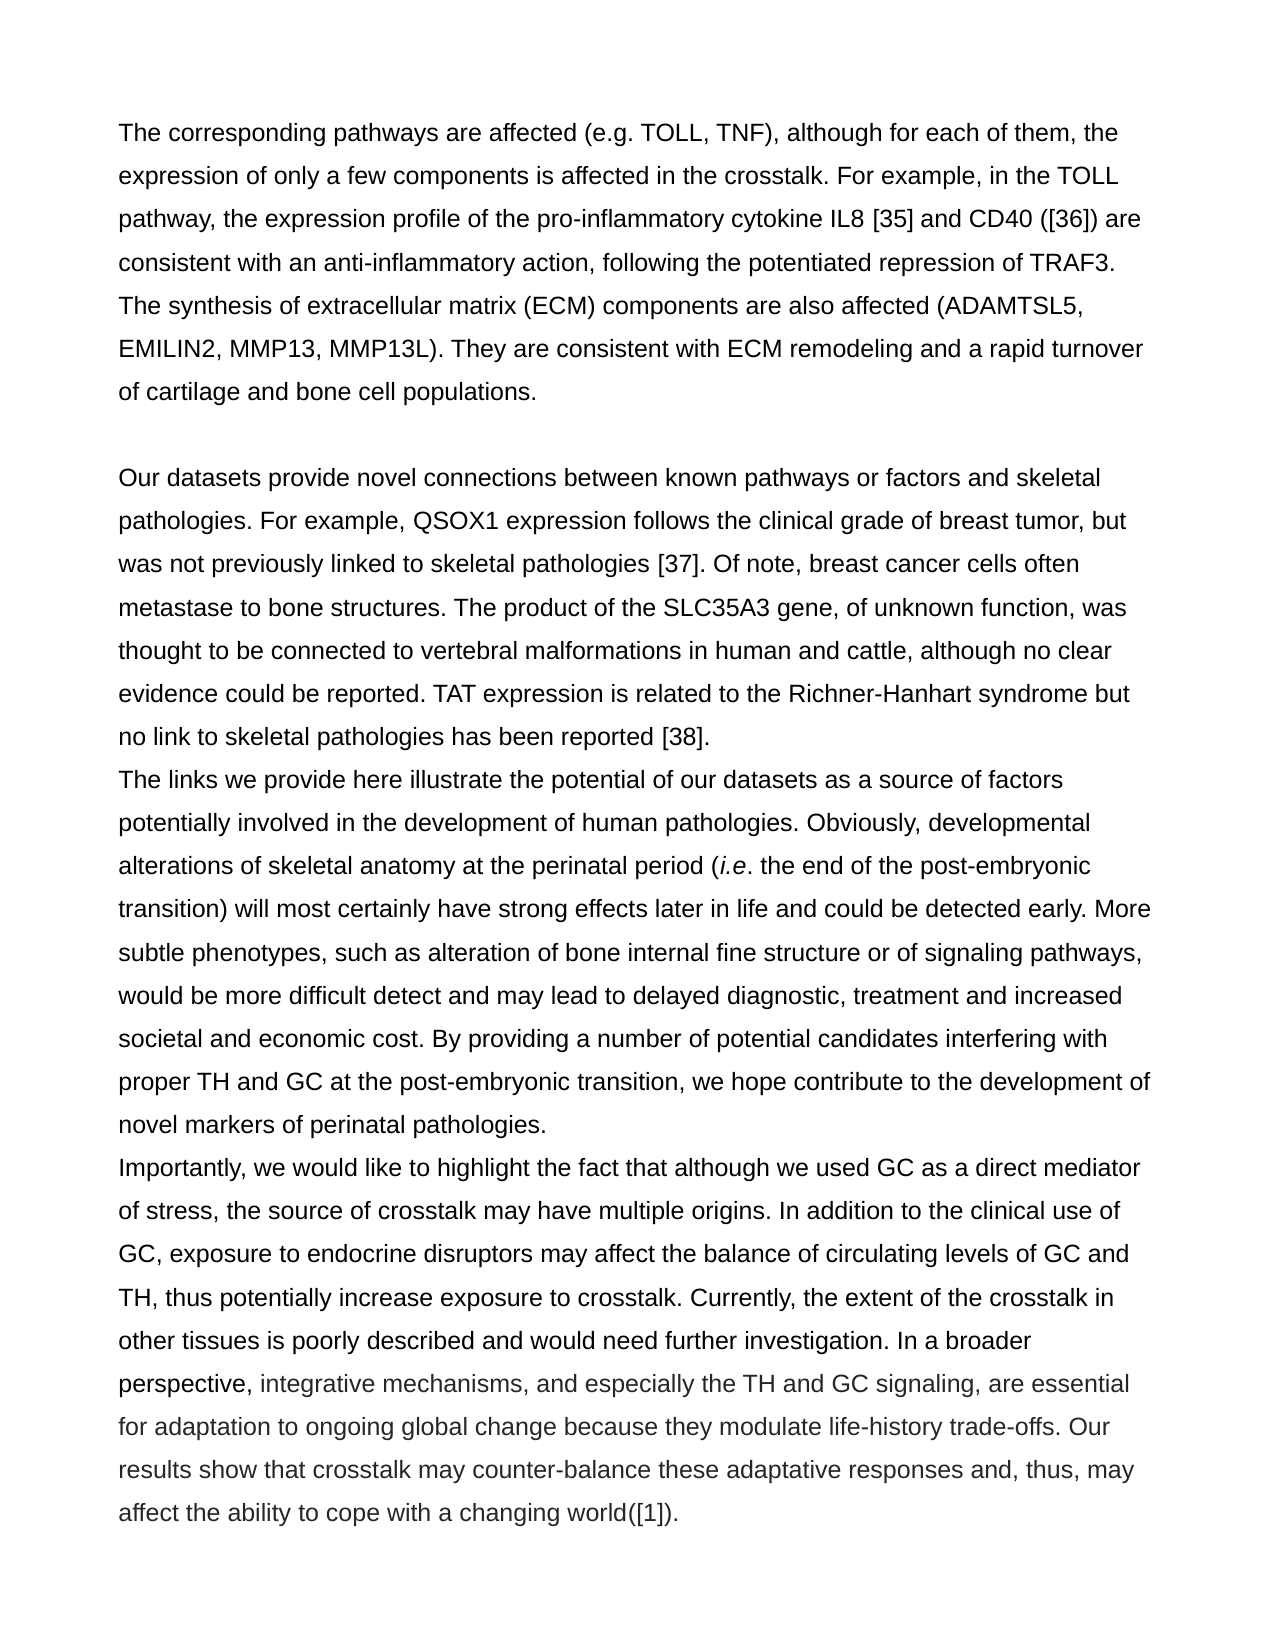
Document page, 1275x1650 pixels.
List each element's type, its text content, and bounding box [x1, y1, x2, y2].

text The links we provide here illustrate the potential of our datasets as a source of factors potentially involved in the development of human pathologies. Obviously, developmental alterations of skeletal anatomy at the perinatal period (i.e. the end of the post-embryonic transition) will most certainly have strong effects later in life and could be detected early. More subtle phenotypes, such as alteration of bone internal fine structure or of signaling pathways, would be more difficult detect and may lead to delayed diagnostic, treatment and increased societal and economic cost. By providing a number of potential candidates interfering with proper TH and GC at the post-embryonic transition, we hope contribute to the development of novel markers of perinatal pathologies. [118, 765, 1157, 1139]
text Our datasets provide novel connections between known pathways or factors and skeletal pathologies. For example, QSOX1 expression follows the clinical grade of breast tumor, but was not previously linked to skeletal pathologies [37]. Of note, breast cancer cells often metastase to bone structures. The product of the SLC35A3 gene, of unknown function, was thought to be connected to vertebral malformations in human and cattle, although no clear evidence could be reported. TAT expression is related to the Richner-Hanhart syndrome but no link to skeletal pathologies has been reported [38]. [118, 463, 1157, 751]
text The corresponding pathways are affected (e.g. TOLL, TNF), although for each of them, the expression of only a few components is affected in the crosstalk. For example, in the TOLL pathway, the expression profile of the pro-inflammatory cytokine IL8 [35] and CD40 ([36]) are consistent with an anti-inflammatory action, following the potentiated repression of TRAF3. The synthesis of extracellular matrix (ECM) components are also affected (ADAMTSL5, EMILIN2, MMP13, MMP13L). They are consistent with ECM remodeling and a rapid turnover of cartilage and bone cell populations. [118, 118, 1157, 406]
text Importantly, we would like to highlight the fact that although we used GC as a direct mediator of stress, the source of crosstalk may have multiple origins. In addition to the clinical use of GC, exposure to endocrine disruptors may affect the balance of circulating levels of GC and TH, thus potentially increase exposure to crosstalk. Currently, the extent of the crosstalk in other tissues is poorly described and would need further investigation. In a broader perspective, integrative mechanisms, and especially the TH and GC signaling, are essential for adaptation to ongoing global change because they modulate life-history trade-offs. Our results show that crosstalk may counter-balance these adaptative responses and, thus, may affect the ability to cope with a changing world([1]). [118, 1153, 1157, 1527]
